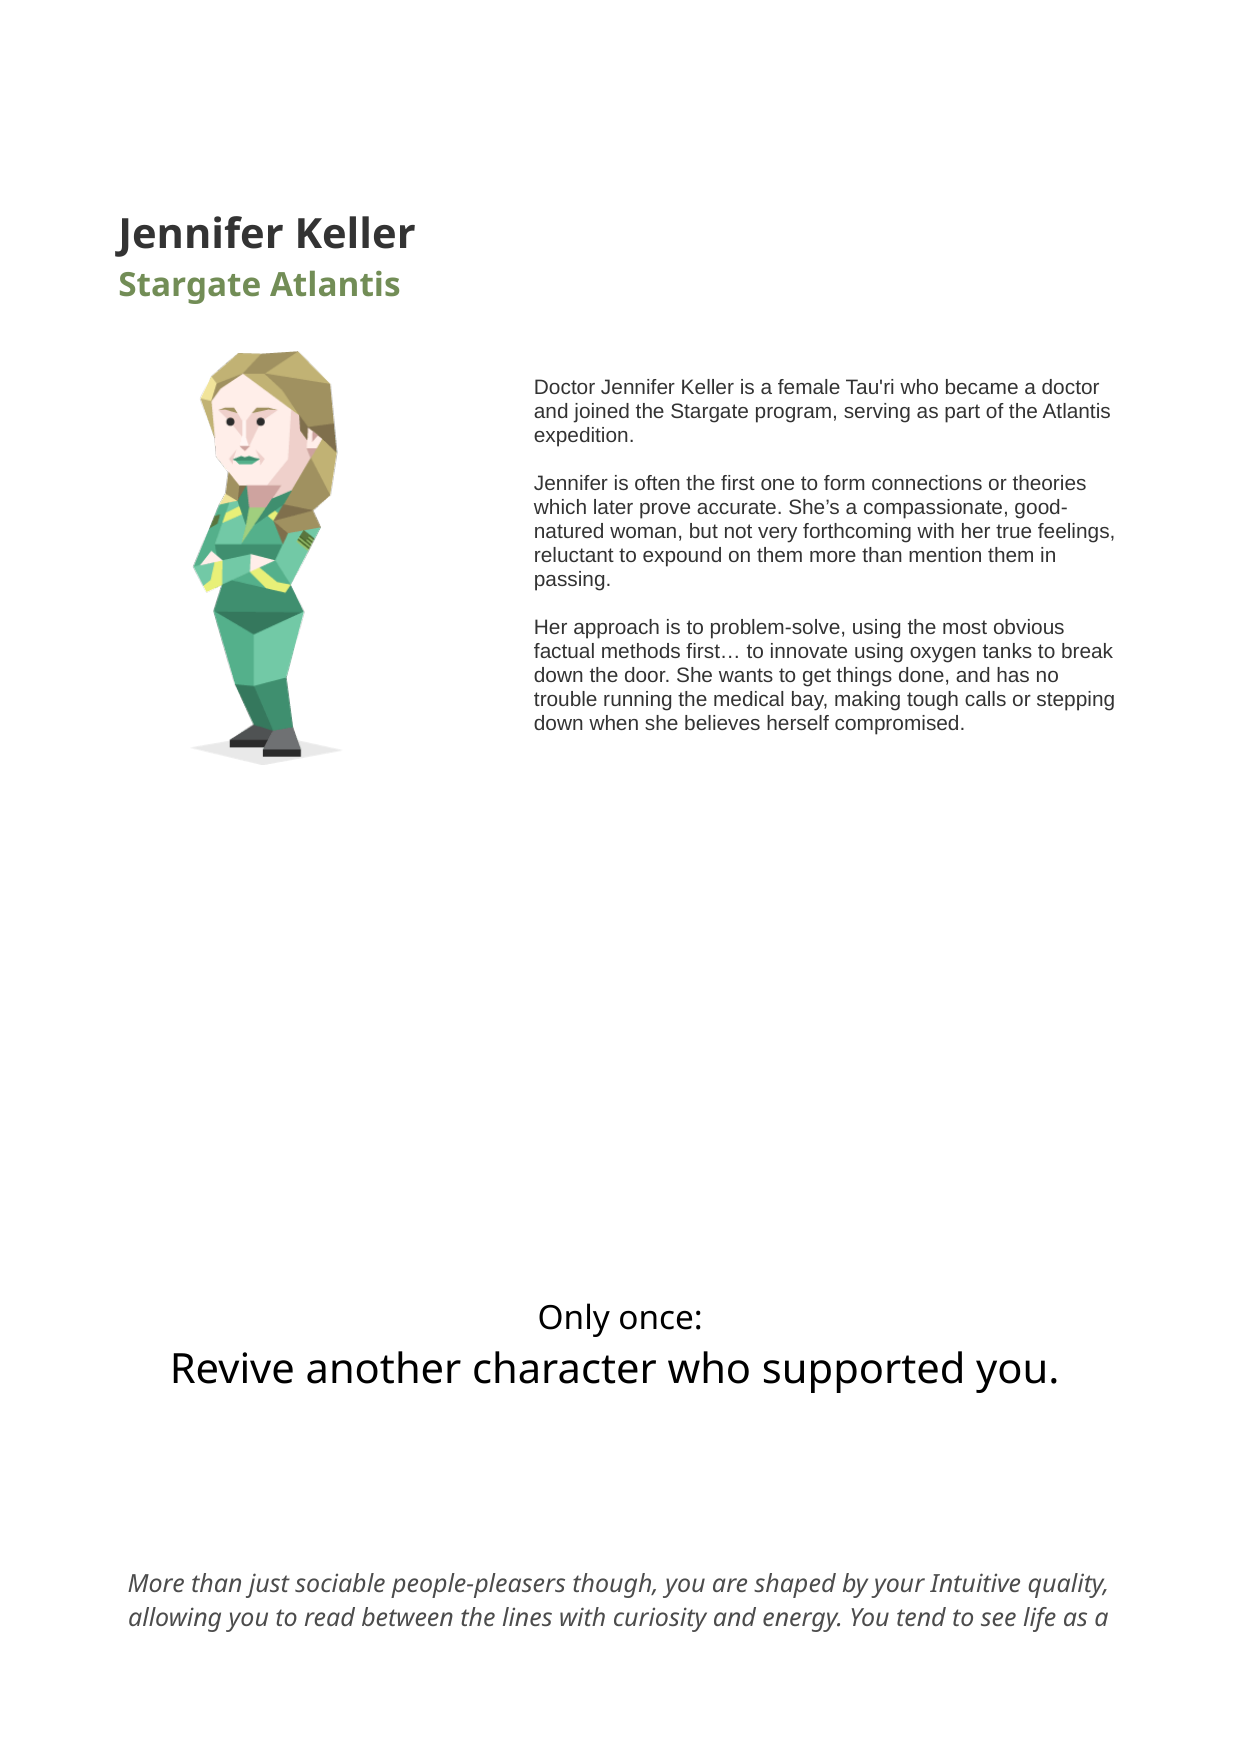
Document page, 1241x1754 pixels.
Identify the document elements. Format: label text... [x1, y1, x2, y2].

picture [59, 351, 473, 765]
text Only once: [118, 1293, 1122, 1339]
text More than just sociable people-pleasers though, you are shaped by your Intuitive quality, allowing you to read between the lines with curiosity and energy. You tend to see life as a [118, 1566, 1122, 1634]
text Jennifer Keller [118, 204, 1122, 260]
text Her approach is to problem-solve, using the most obvious factual methods first… to innovate using oxygen tanks to break down the door. She wants to get things done, and has no trouble running the medical bay, making tough calls or stepping down when she believes herself compromised. [473, 615, 1122, 734]
text Jennifer is often the first one to form connections or theories which later prove accurate. She’s a compassionate, good- natured woman, but not very forthcoming with her true feelings, reluctant to expound on them more than mention them in passing. [473, 471, 1122, 591]
text Doctor Jennifer Keller is a female Tau'ri who became a doctor and joined the Stargate program, serving as part of the Atlantis expedition. [473, 375, 1122, 447]
text Revive another character who supported you. [118, 1339, 1122, 1396]
text Stargate Atlantis [118, 260, 1122, 306]
